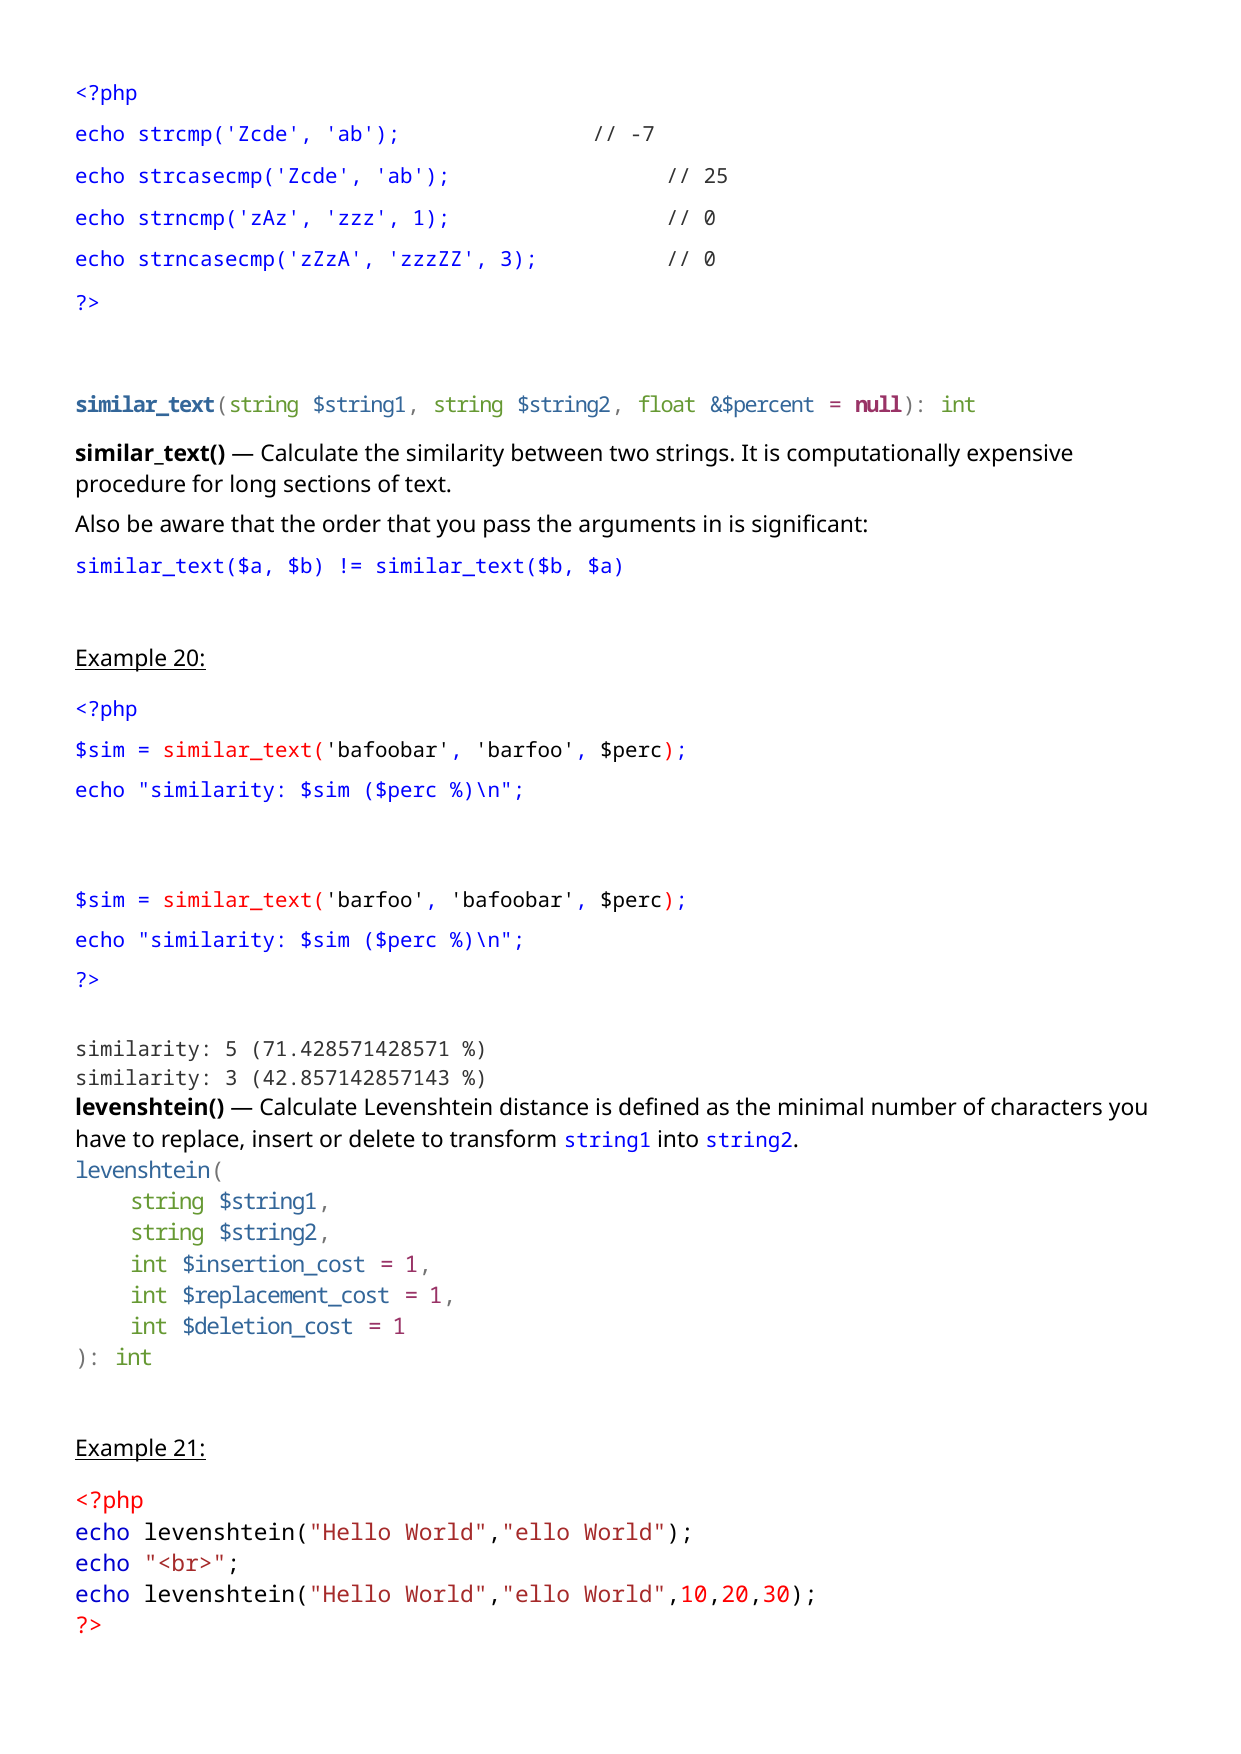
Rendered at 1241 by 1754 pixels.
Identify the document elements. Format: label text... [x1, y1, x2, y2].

text Example 20: [75, 642, 1166, 673]
text $sim = similar_text('bafoobar', 'barfoo', $perc); [75, 735, 1166, 763]
text echo "similarity: $sim ($perc %)\n"; [75, 775, 1166, 804]
text similar_text($a, $b) != similar_text($b, $a) [75, 548, 1166, 580]
text echo strncasecmp('zZzA', 'zzzZZ', 3); // 0 [75, 243, 1166, 273]
text Also be aware that the order that you pass the arguments in is significant: [75, 508, 1166, 539]
text <?php echo levenshtein("Hello World","ello World"); echo "<br>"; echo levenshtein("Hello World","ello World",10,20,30); ?> [75, 1484, 1166, 1641]
text echo strcasecmp('Zcde', 'ab'); // 25 [75, 160, 1166, 189]
text levenshtein() — Calculate Levenshtein distance is defined as the minimal number of characters you have to replace, insert or delete to transform string1 into string2. [75, 1091, 1166, 1154]
text echo "similarity: $sim ($perc %)\n"; [75, 925, 1166, 953]
text levenshtein( string $string1, string $string2, int $insertion_cost = 1, int $replacement_cost = 1, int $deletion_cost = 1 ): int [75, 1154, 1166, 1372]
text <?php [75, 694, 1166, 723]
text echo strncmp('zAz', 'zzz', 1); // 0 [75, 202, 1166, 231]
text similar_text() — Calculate the similarity between two strings. It is computationally expensive procedure for long sections of text. [75, 437, 1166, 499]
text $sim = similar_text('barfoo', 'bafoobar', $perc); [75, 856, 1166, 913]
text similarity: 5 (71.428571428571 %) [75, 1034, 1166, 1063]
text similar_text(string $string1, string $string2, float &$percent = null): int [75, 388, 1166, 419]
text echo strcmp('Zcde', 'ab'); // -7 [75, 118, 1166, 148]
text <?php [75, 75, 1166, 106]
text ?> [75, 285, 1166, 316]
text ?> [75, 966, 1166, 994]
text Example 21: [75, 1432, 1166, 1463]
text similarity: 3 (42.857142857143 %) [75, 1063, 1166, 1091]
